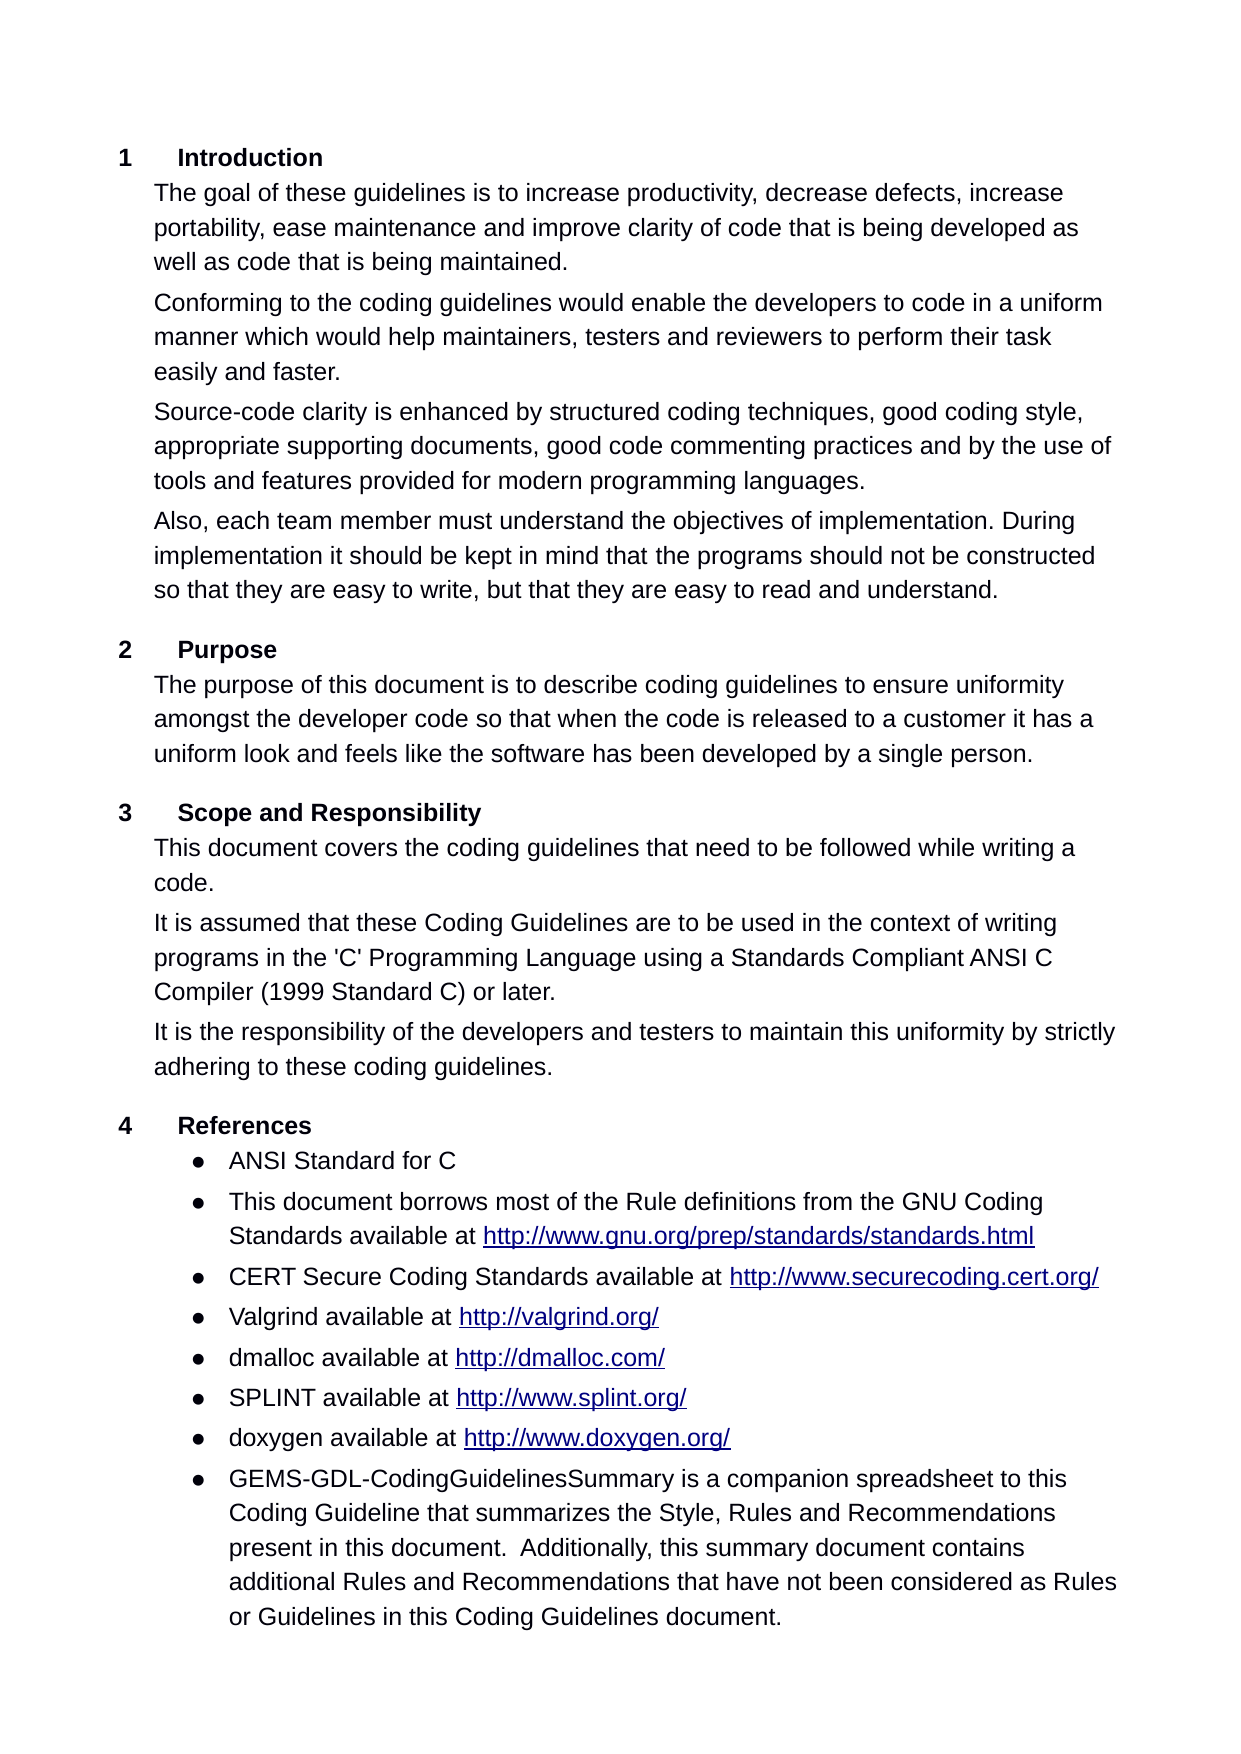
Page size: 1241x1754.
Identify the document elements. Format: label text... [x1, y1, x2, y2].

list GEMS-GDL-CodingGuidelinesSummary is a companion spreadsheet to this Coding Guideline that summarizes the Style, Rules and Recommendations present in this document. Additionally, this summary document contains additional Rules and Recommendations that have not been considered as Rules or Guidelines in this Coding Guidelines document. [191, 1464, 1122, 1630]
text It is the responsibility of the developers and testers to maintain this uniformity by strictly adhering to these coding guidelines. [153, 1017, 1122, 1081]
text Conforming to the coding guidelines would enable the developers to code in a uniform manner which would help maintainers, testers and reviewers to perform their task easily and faster. [153, 287, 1122, 385]
text Also, each team member must understand the objectives of implementation. During implementation it should be kept in mind that the programs should not be constructed so that they are easy to write, but that they are easy to read and understand. [153, 506, 1122, 604]
list This document borrows most of the Rule definitions from the GNU Coding Standards available at http://www.gnu.org/prep/standards/standards.html [191, 1187, 1122, 1250]
list ANSI Standard for C [191, 1146, 1122, 1175]
subtitle Scope and Responsibility [118, 798, 1122, 827]
text Source-code clarity is enhanced by structured coding techniques, good coding style, appropriate supporting documents, good code commenting practices and by the use of tools and features provided for modern programming languages. [153, 397, 1122, 494]
list Valgrind available at http://valgrind.org/ [191, 1302, 1122, 1331]
list doxygen available at http://www.doxygen.org/ [191, 1423, 1122, 1452]
text It is assumed that these Coding Guidelines are to be used in the context of writing programs in the 'C' Programming Language using a Standards Compliant ANSI C Compiler (1999 Standard C) or later. [153, 908, 1122, 1006]
list CERT Secure Coding Standards available at http://www.securecoding.cert.org/ [191, 1262, 1122, 1290]
subtitle Introduction [118, 143, 1122, 172]
text This document covers the coding guidelines that need to be followed while writing a code. [153, 833, 1122, 896]
text The purpose of this document is to describe coding guidelines to ensure uniformity amongst the developer code so that when the code is released to a customer it has a uniform look and feels like the software has been developed by a single person. [153, 670, 1122, 767]
subtitle References [118, 1111, 1122, 1140]
text The goal of these guidelines is to increase productivity, decrease defects, increase portability, ease maintenance and improve clarity of code that is being developed as well as code that is being maintained. [153, 178, 1122, 276]
subtitle Purpose [118, 635, 1122, 663]
list SPLINT available at http://www.splint.org/ [191, 1383, 1122, 1412]
list dmalloc available at http://dmalloc.com/ [191, 1342, 1122, 1371]
